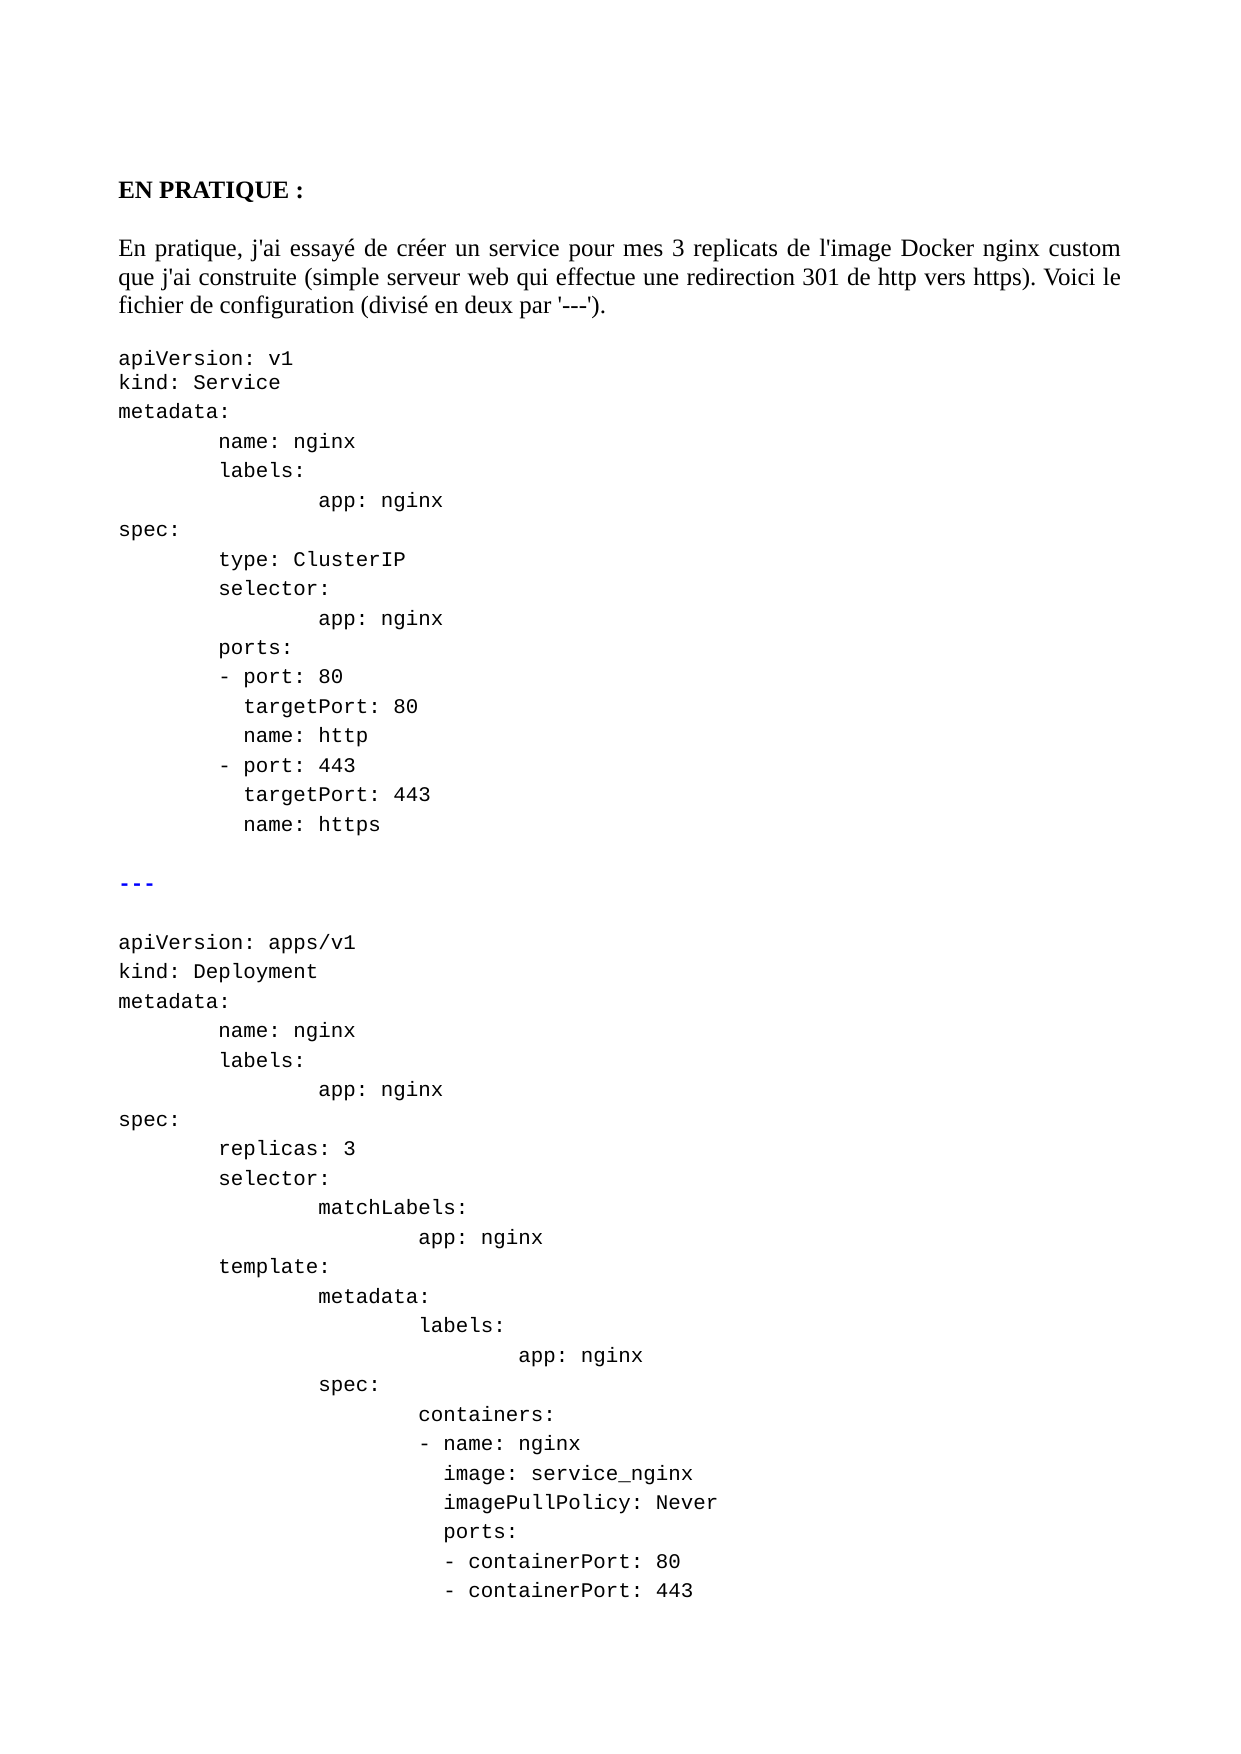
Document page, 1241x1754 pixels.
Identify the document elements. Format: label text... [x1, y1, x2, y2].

text ports: [118, 1521, 1122, 1545]
text type: ClusterIP [118, 549, 1122, 572]
text apiVersion: v1 [118, 348, 1122, 372]
text - containerPort: 80 [118, 1551, 1122, 1574]
text kind: Deployment [118, 961, 1122, 985]
text containers: [118, 1403, 1122, 1427]
text app: nginx [118, 490, 1122, 513]
text labels: [118, 460, 1122, 484]
text --- [118, 873, 1122, 897]
text - name: nginx [118, 1433, 1122, 1457]
text app: nginx [118, 1344, 1122, 1368]
text - port: 80 [118, 667, 1122, 690]
text selector: [118, 578, 1122, 602]
text metadata: [118, 991, 1122, 1014]
text targetPort: 80 [118, 696, 1122, 720]
text replicas: 3 [118, 1138, 1122, 1162]
text name: nginx [118, 1020, 1122, 1044]
text EN PRATIQUE : [118, 176, 1122, 204]
text image: service_nginx [118, 1462, 1122, 1486]
text labels: [118, 1315, 1122, 1339]
text - port: 443 [118, 755, 1122, 779]
text apiVersion: apps/v1 [118, 932, 1122, 956]
text name: http [118, 726, 1122, 749]
text app: nginx [118, 608, 1122, 631]
text En pratique, j'ai essayé de créer un service pour mes 3 replicats de l'image Docker nginx custom que j'ai construite (simple serveur web qui effectue une redirection 301 de http vers https). Voici le fichier de configuration (divisé en deux par '---'). [118, 233, 1122, 319]
text spec: [118, 1109, 1122, 1132]
text name: nginx [118, 431, 1122, 454]
text kind: Service [118, 372, 1122, 395]
text spec: [118, 519, 1122, 543]
text app: nginx [118, 1079, 1122, 1103]
text matchLabels: [118, 1197, 1122, 1221]
text name: https [118, 814, 1122, 838]
text metadata: [118, 1286, 1122, 1309]
text spec: [118, 1374, 1122, 1398]
text - containerPort: 443 [118, 1580, 1122, 1604]
text metadata: [118, 401, 1122, 425]
text app: nginx [118, 1227, 1122, 1250]
text labels: [118, 1050, 1122, 1073]
text selector: [118, 1168, 1122, 1191]
text targetPort: 443 [118, 784, 1122, 808]
text imagePullPolicy: Never [118, 1492, 1122, 1516]
text ports: [118, 637, 1122, 661]
text template: [118, 1256, 1122, 1280]
